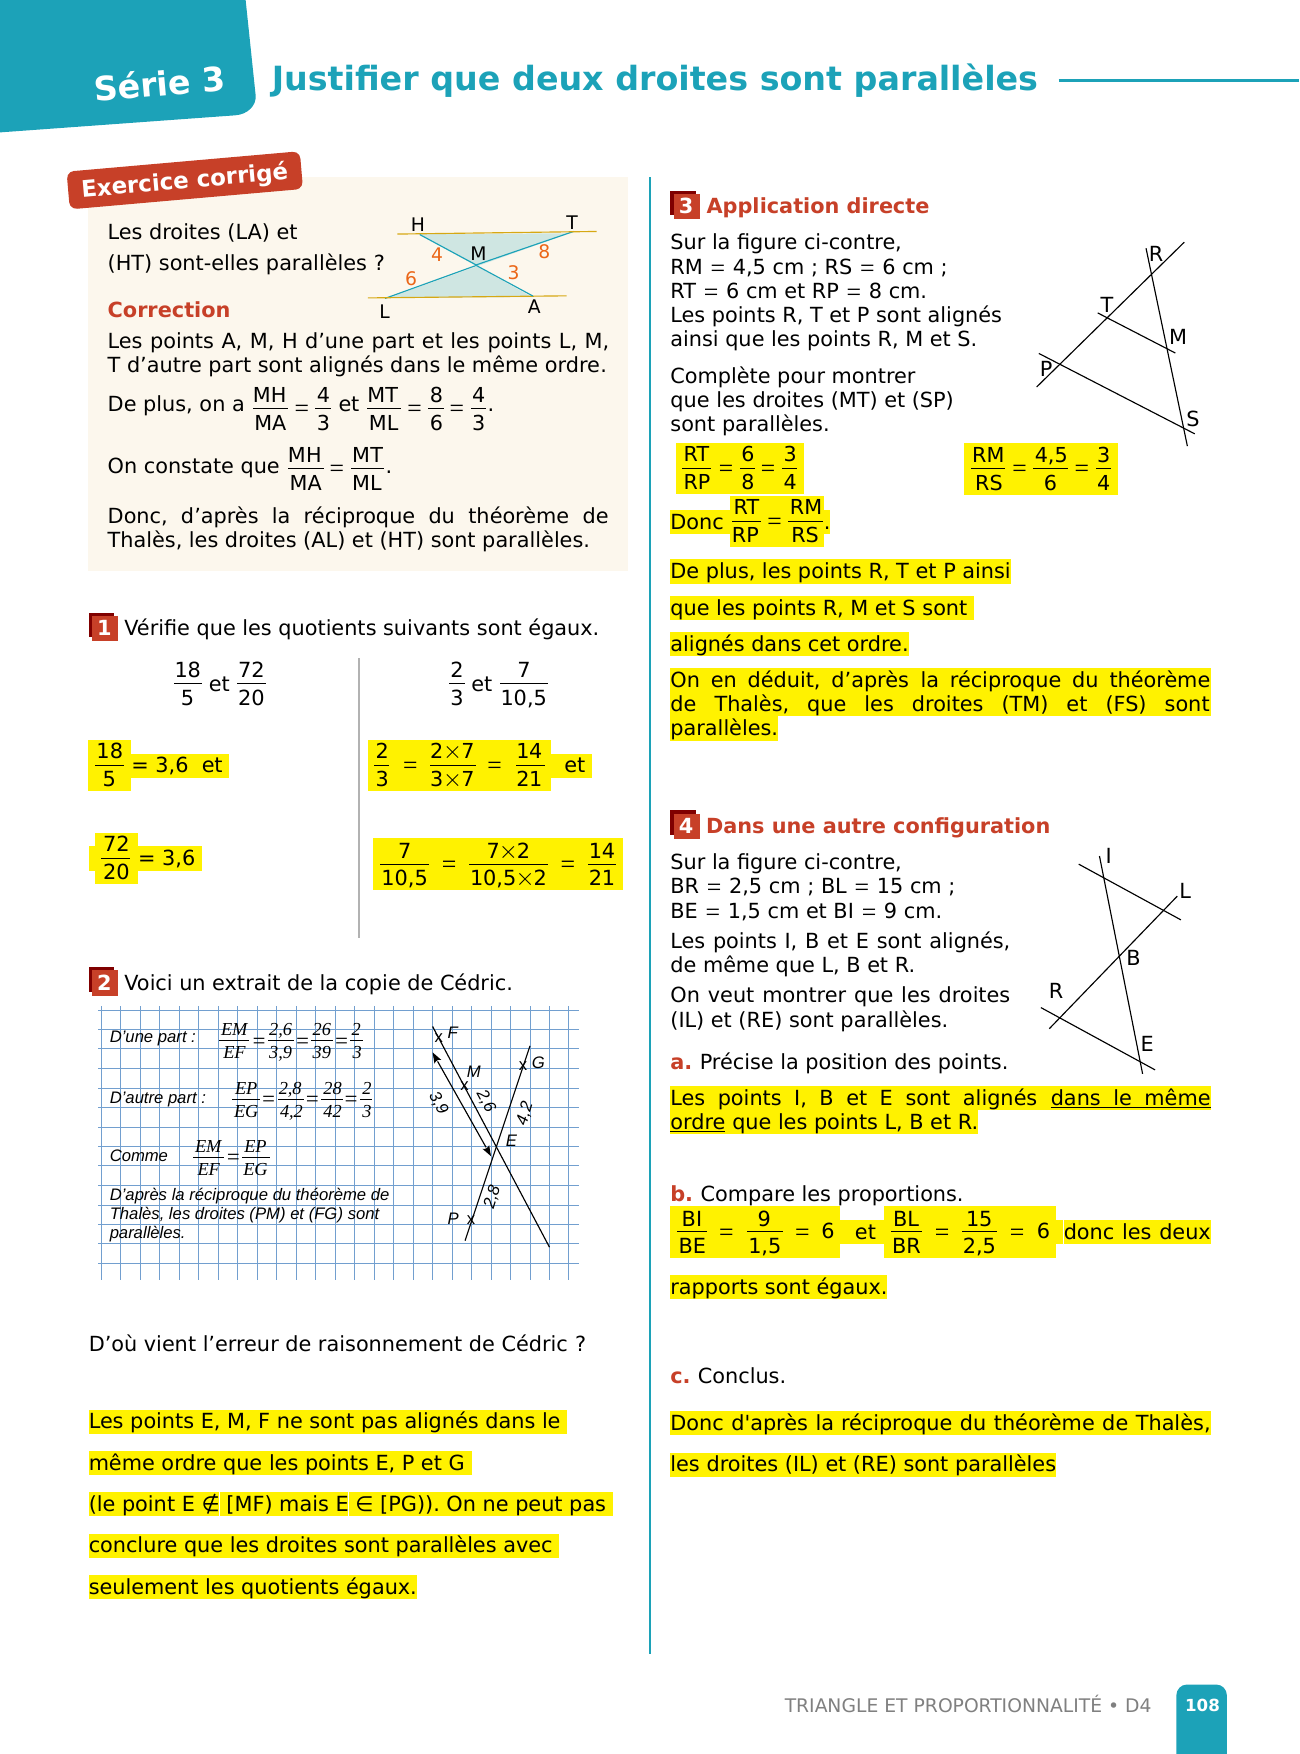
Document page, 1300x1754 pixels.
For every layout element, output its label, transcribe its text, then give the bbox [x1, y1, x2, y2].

subtitle On en déduit, d’après la réciproque du théorème de Thalès, que les droites (TM) et (FS) sont parallèles. [670, 668, 1211, 741]
list Les points I, B et E sont alignés, de même que L, B et R. [670, 929, 1118, 978]
text On constate que . [107, 441, 609, 498]
list On veut montrer que les droites (IL) et (RE) sont parallèles. [670, 983, 1091, 1032]
list BR  2,5 cm ; BL  15 cm ; BE  1,5 cm et BI  9 cm. [670, 874, 1111, 923]
list Les points I, B et E sont alignés, de même que L, B et R. [1121, 929, 1211, 978]
list = 3,6 et [131, 740, 350, 791]
list Donc d'après la réciproque du théorème de Thalès, les droites (IL) et (RE) sont parallèles [670, 1394, 1211, 1477]
list Précise la position des points. [670, 1050, 1141, 1074]
list et [551, 740, 629, 791]
list [88, 833, 95, 884]
list Les points I, B et E sont alignés dans le même ordre que les points L, B et R. [670, 1086, 1211, 1134]
list et donc les deux rapports sont égaux. [670, 1206, 1211, 1299]
text (HT) sont-elles parallèles ? [107, 251, 472, 275]
list [1062, 983, 1133, 1032]
text (HT) sont-elles parallèles ? [481, 251, 609, 275]
list BR  2,5 cm ; BL  15 cm ; BE  1,5 cm et BI  9 cm. [1104, 874, 1211, 923]
list [1139, 1050, 1211, 1074]
list Sur la figure ci-contre, RM  4,5 cm ; RS  6 cm ; RT  6 cm et RP  8 cm. Les points R, T et P sont alignés ainsi que les points R, M et S. [670, 230, 1006, 352]
text et [88, 658, 350, 710]
subtitle Voici un extrait de la copie de Cédric. [114, 967, 629, 995]
subtitle que les points R, M et S sont [670, 596, 1211, 620]
list Sur la figure ci-contre, [670, 850, 1211, 874]
subtitle Donc [670, 496, 730, 547]
text Correction [107, 298, 609, 323]
list BR  2,5 cm ; BL  15 cm ; BE  1,5 cm et BI  9 cm. [1106, 881, 1161, 923]
text Donc, d’après la réciproque du théorème de Thalès, les droites (AL) et (HT) sont parallèles. [107, 504, 609, 552]
subtitle alignés dans cet ordre. [670, 632, 1211, 656]
subtitle D’où vient l’erreur de raisonnement de Cédric ? [88, 1332, 629, 1356]
list [1126, 983, 1211, 1032]
list Complète pour montrer que les droites (MT) et (SP) sont parallèles. [670, 364, 1184, 436]
subtitle Dans une autre configuration [696, 810, 1211, 838]
text Les droites (LA) et [107, 220, 609, 245]
subtitle Vérifie que les quotients suivants sont égaux. [88, 612, 629, 640]
list Complète pour montrer que les droites (MT) et (SP) sont parallèles. [1063, 364, 1182, 426]
list = 3,6 [138, 833, 350, 884]
text Les points E, M, F ne sont pas alignés dans le même ordre que les points E, P et G (le point E ∉ [MF) mais E ∈ [PG)). On ne peut pas conclure que les droites sont parallèles avec seulement les quotients égaux. [88, 1392, 629, 1599]
list Les points A, M, H d’une part et les points L, M, T d’autre part sont alignés dans le même ordre. [107, 329, 609, 377]
list Compare les proportions. [670, 1182, 1211, 1206]
list Conclus. [670, 1347, 1211, 1388]
subtitle Application directe [670, 177, 1211, 218]
subtitle . [824, 496, 1211, 547]
text et [368, 658, 629, 710]
list Complète pour montrer que les droites (MT) et (SP) sont parallèles. [1172, 364, 1211, 436]
subtitle De plus, les points R, T et P ainsi [670, 559, 1211, 584]
text De plus, on a et . [107, 383, 609, 434]
